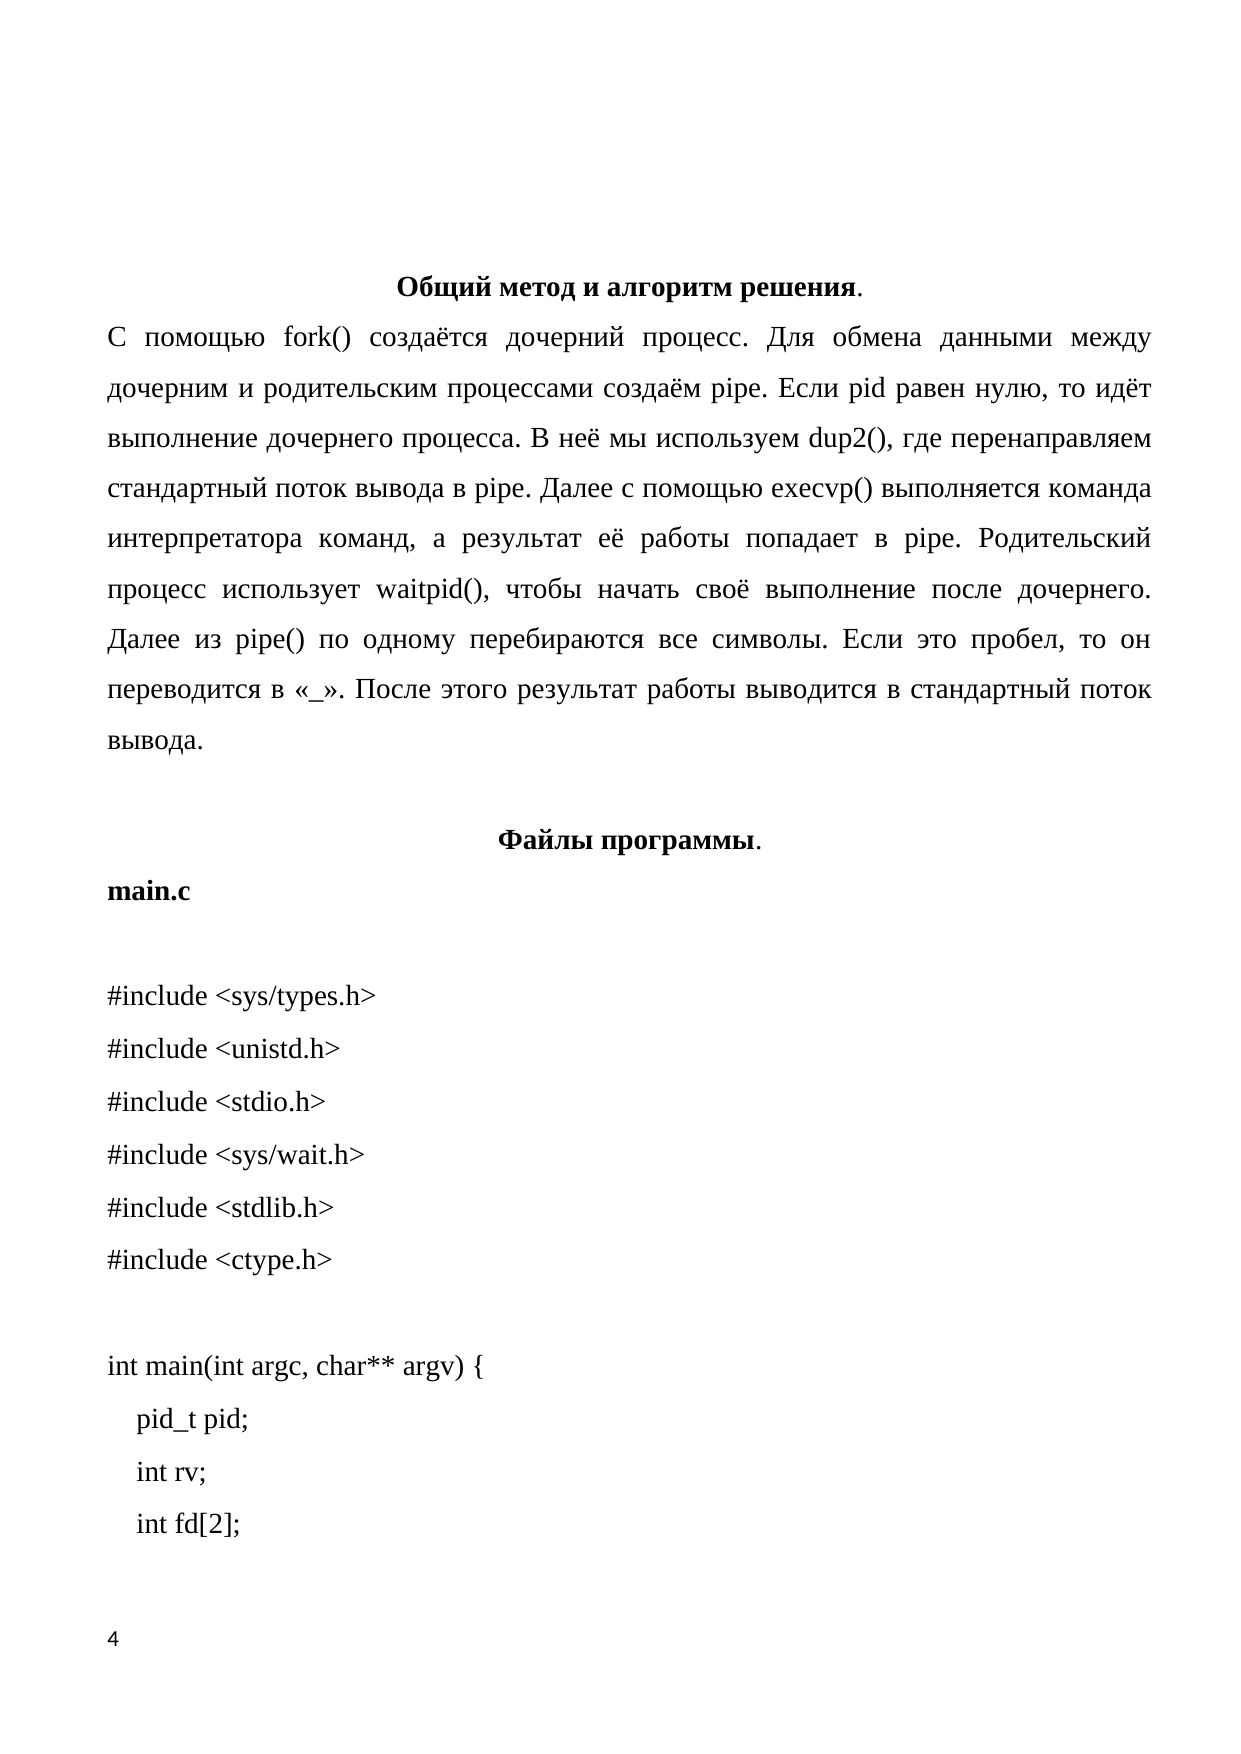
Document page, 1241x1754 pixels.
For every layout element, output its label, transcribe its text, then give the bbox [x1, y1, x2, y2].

text Общий метод и алгоритм решения. [107, 269, 1153, 303]
text #include <ctype.h> [107, 1242, 1153, 1276]
text int fd[2]; [107, 1507, 1153, 1540]
text #include <sys/types.h> [107, 978, 1153, 1012]
text #include <stdlib.h> [107, 1190, 1153, 1223]
text Файлы программы. [107, 822, 1153, 856]
text #include <sys/wait.h> [107, 1137, 1153, 1170]
text pid_t pid; [107, 1401, 1153, 1434]
text #include <unistd.h> [107, 1031, 1153, 1065]
text int main(int argc, char** argv) { [107, 1348, 1153, 1382]
text #include <stdio.h> [107, 1084, 1153, 1118]
text int rv; [107, 1454, 1153, 1487]
text С помощью fork() создаётся дочерний процесс. Для обмена данными между дочерним и родительским процессами создаём pipe. Если pid равен нулю, то идёт выполнение дочернего процесса. В неё мы используем dup2(), где перенаправляем стандартный поток вывода в pipe. Далее с помощью execvp() выполняется команда интерпретатора команд, а результат её работы попадает в pipe. Родительский процесс использует waitpid(), чтобы начать своё выполнение после дочернего. Далее из pipe() по одному перебираются все символы. Если это пробел, то он переводится в «_». После этого результат работы выводится в стандартный поток вывода. [107, 319, 1153, 755]
text main.c [107, 873, 1153, 906]
